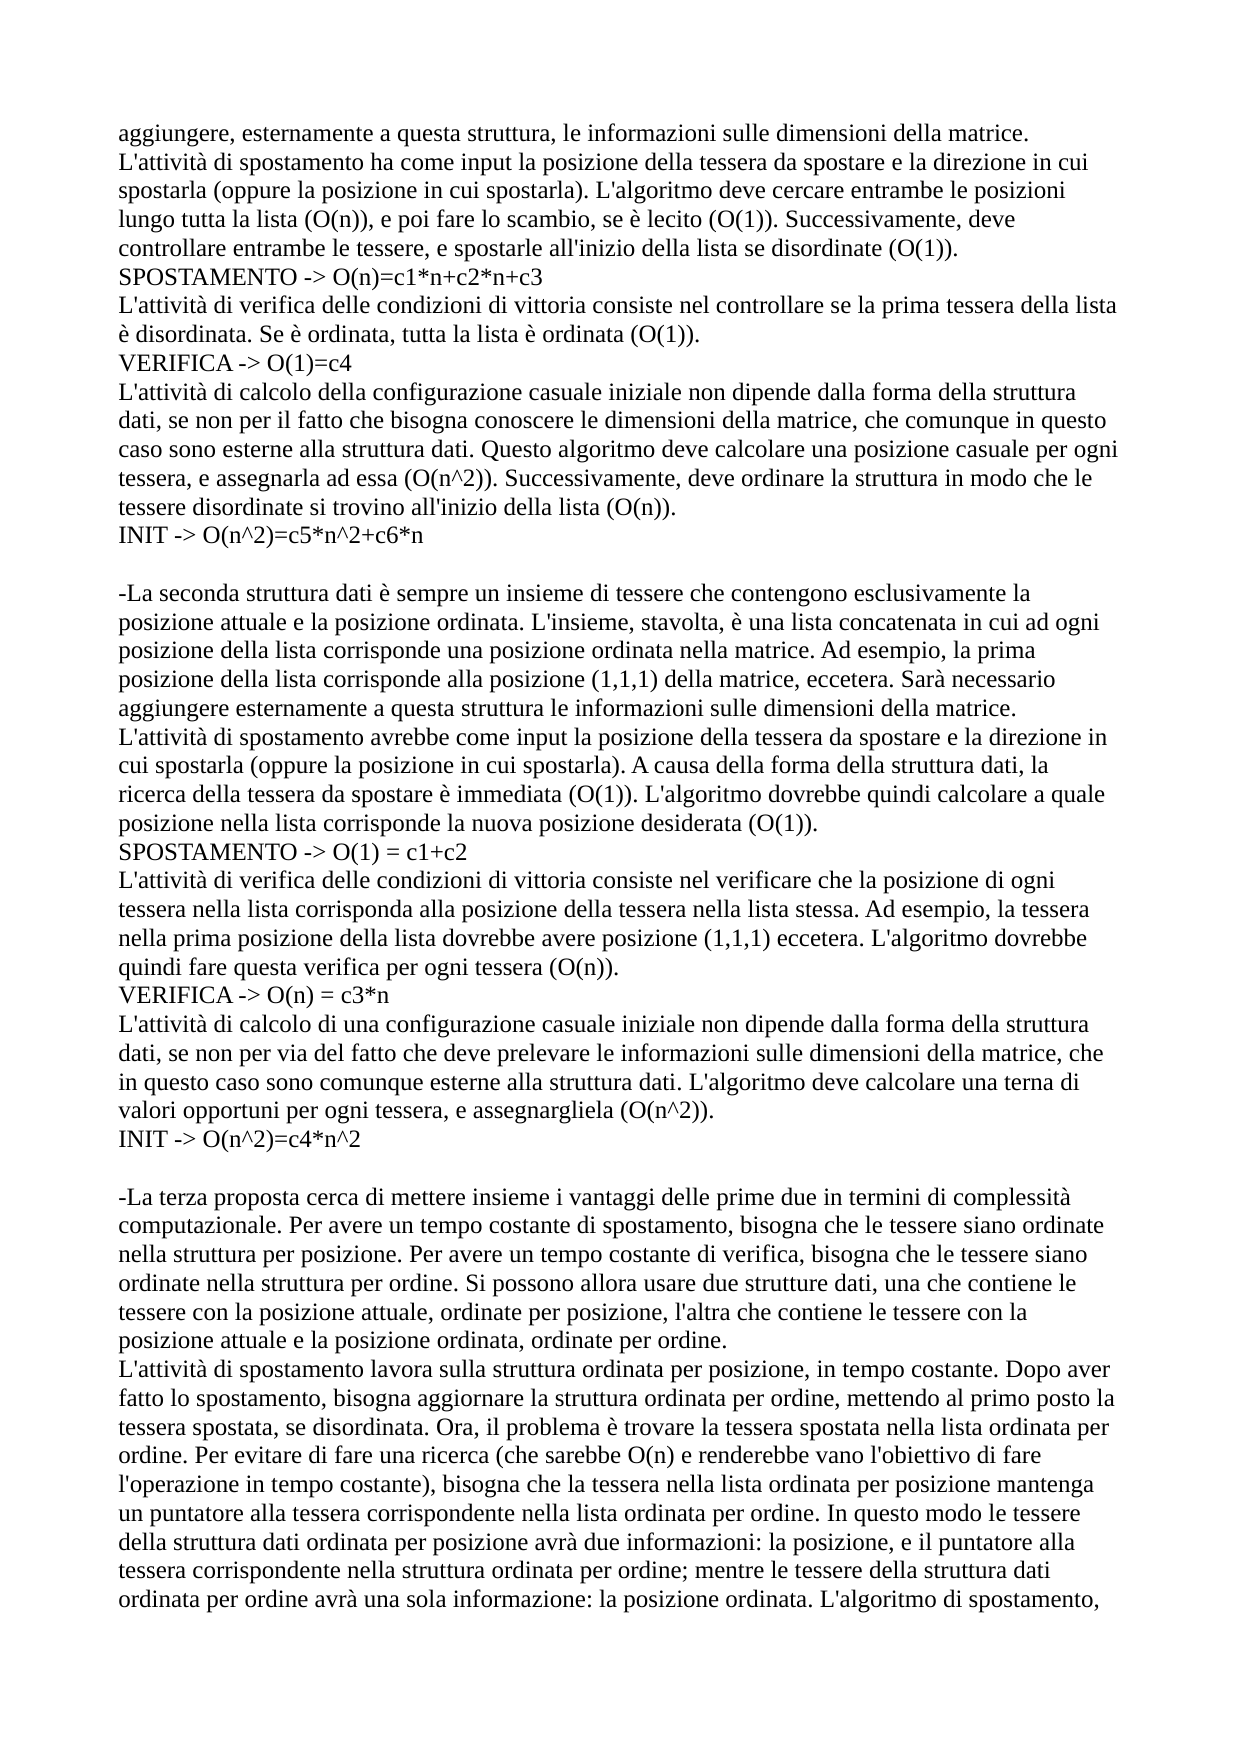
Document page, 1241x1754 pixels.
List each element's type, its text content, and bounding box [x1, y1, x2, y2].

text aggiungere, esternamente a questa struttura, le informazioni sulle dimensioni della matrice. L'attività di spostamento ha come input la posizione della tessera da spostare e la direzione in cui spostarla (oppure la posizione in cui spostarla). L'algoritmo deve cercare entrambe le posizioni lungo tutta la lista (O(n)), e poi fare lo scambio, se è lecito (O(1)). Successivamente, deve controllare entrambe le tessere, e spostarle all'inizio della lista se disordinate (O(1)). SPOSTAMENTO -> O(n)=c1*n+c2*n+c3 L'attività di verifica delle condizioni di vittoria consiste nel controllare se la prima tessera della lista è disordinata. Se è ordinata, tutta la lista è ordinata (O(1)). VERIFICA -> O(1)=c4 L'attività di calcolo della configurazione casuale iniziale non dipende dalla forma della struttura dati, se non per il fatto che bisogna conoscere le dimensioni della matrice, che comunque in questo caso sono esterne alla struttura dati. Questo algoritmo deve calcolare una posizione casuale per ogni tessera, e assegnarla ad essa (O(n^2)). Successivamente, deve ordinare la struttura in modo che le tessere disordinate si trovino all'inizio della lista (O(n)). INIT -> O(n^2)=c5*n^2+c6*n -La seconda struttura dati è sempre un insieme di tessere che contengono esclusivamente la posizione attuale e la posizione ordinata. L'insieme, stavolta, è una lista concatenata in cui ad ogni posizione della lista corrisponde una posizione ordinata nella matrice. Ad esempio, la prima posizione della lista corrisponde alla posizione (1,1,1) della matrice, eccetera. Sarà necessario aggiungere esternamente a questa struttura le informazioni sulle dimensioni della matrice. L'attività di spostamento avrebbe come input la posizione della tessera da spostare e la direzione in cui spostarla (oppure la posizione in cui spostarla). A causa della forma della struttura dati, la ricerca della tessera da spostare è immediata (O(1)). L'algoritmo dovrebbe quindi calcolare a quale posizione nella lista corrisponde la nuova posizione desiderata (O(1)). SPOSTAMENTO -> O(1) = c1+c2 L'attività di verifica delle condizioni di vittoria consiste nel verificare che la posizione di ogni tessera nella lista corrisponda alla posizione della tessera nella lista stessa. Ad esempio, la tessera nella prima posizione della lista dovrebbe avere posizione (1,1,1) eccetera. L'algoritmo dovrebbe quindi fare questa verifica per ogni tessera (O(n)). VERIFICA -> O(n) = c3*n L'attività di calcolo di una configurazione casuale iniziale non dipende dalla forma della struttura dati, se non per via del fatto che deve prelevare le informazioni sulle dimensioni della matrice, che in questo caso sono comunque esterne alla struttura dati. L'algoritmo deve calcolare una terna di valori opportuni per ogni tessera, e assegnargliela (O(n^2)). INIT -> O(n^2)=c4*n^2 -La terza proposta cerca di mettere insieme i vantaggi delle prime due in termini di complessità computazionale. Per avere un tempo costante di spostamento, bisogna che le tessere siano ordinate nella struttura per posizione. Per avere un tempo costante di verifica, bisogna che le tessere siano ordinate nella struttura per ordine. Si possono allora usare due strutture dati, una che contiene le tessere con la posizione attuale, ordinate per posizione, l'altra che contiene le tessere con la posizione attuale e la posizione ordinata, ordinate per ordine. L'attività di spostamento lavora sulla struttura ordinata per posizione, in tempo costante. Dopo aver fatto lo spostamento, bisogna aggiornare la struttura ordinata per ordine, mettendo al primo posto la tessera spostata, se disordinata. Ora, il problema è trovare la tessera spostata nella lista ordinata per ordine. Per evitare di fare una ricerca (che sarebbe O(n) e renderebbe vano l'obiettivo di fare l'operazione in tempo costante), bisogna che la tessera nella lista ordinata per posizione mantenga un puntatore alla tessera corrispondente nella lista ordinata per ordine. In questo modo le tessere della struttura dati ordinata per posizione avrà due informazioni: la posizione, e il puntatore alla tessera corrispondente nella struttura ordinata per ordine; mentre le tessere della struttura dati ordinata per ordine avrà una sola informazione: la posizione ordinata. L'algoritmo di spostamento, [118, 118, 1122, 1613]
